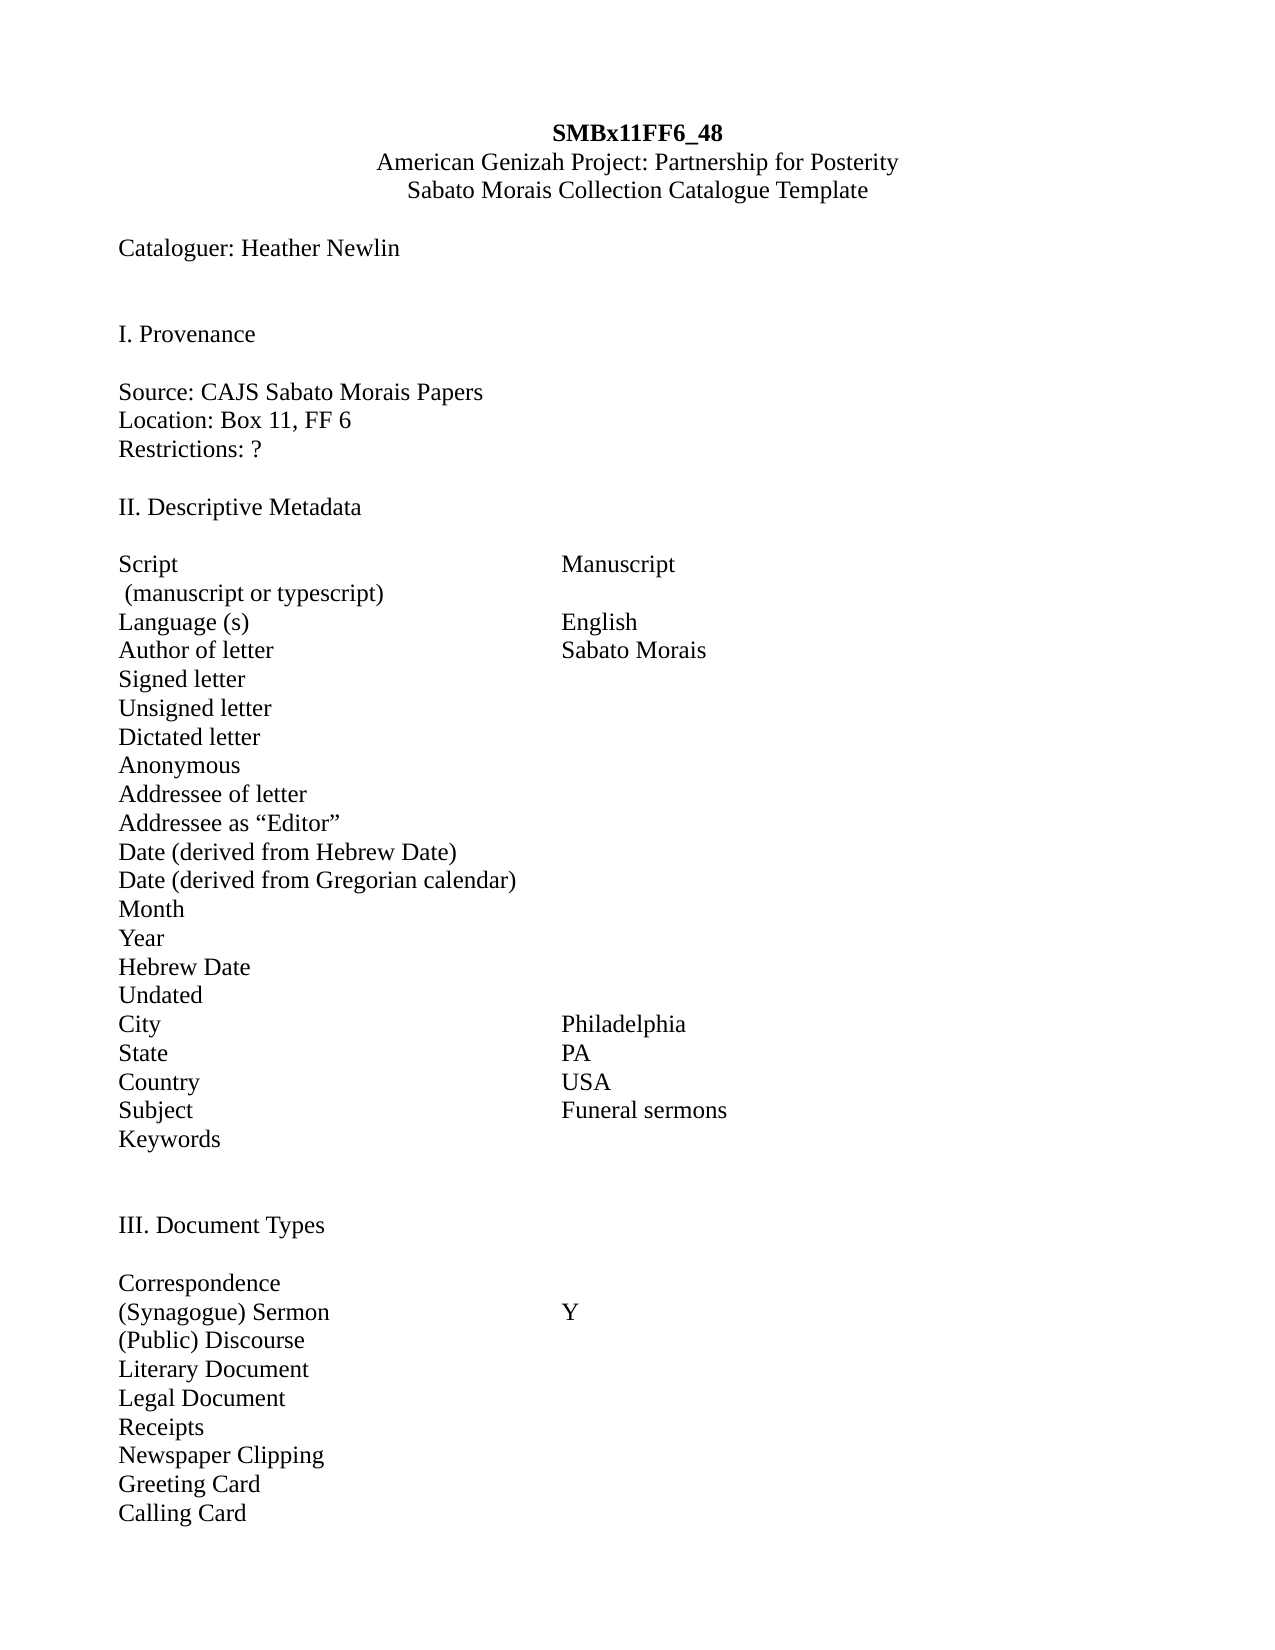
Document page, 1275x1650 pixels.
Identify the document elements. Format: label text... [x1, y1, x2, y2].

text Date (derived from Gregorian calendar) [118, 866, 1157, 894]
text Script Manuscript [118, 549, 1157, 578]
text Dictated letter [118, 722, 1157, 751]
text Location: Box 11, FF 6 [118, 406, 1157, 434]
text (manuscript or typescript) [118, 578, 1157, 607]
text (Public) Discourse [118, 1326, 1157, 1354]
text II. Descriptive Metadata [118, 492, 1157, 521]
text Legal Document [118, 1383, 1157, 1412]
text Calling Card [118, 1498, 1157, 1527]
text Greeting Card [118, 1469, 1157, 1498]
text Literary Document [118, 1354, 1157, 1383]
text Signed letter [118, 664, 1157, 693]
text Sabato Morais Collection Catalogue Template [118, 176, 1157, 204]
text Year [118, 923, 1157, 952]
text American Genizah Project: Partnership for Posterity [118, 147, 1157, 176]
text Date (derived from Hebrew Date) [118, 837, 1157, 866]
text Country USA [118, 1067, 1157, 1096]
text (Synagogue) Sermon Y [118, 1297, 1157, 1326]
text State PA [118, 1038, 1157, 1067]
text Undated [118, 981, 1157, 1009]
text Month [118, 894, 1157, 923]
text I. Provenance [118, 319, 1157, 348]
text Receipts [118, 1412, 1157, 1441]
text Cataloguer: Heather Newlin [118, 233, 1157, 262]
text Addressee as “Editor” [118, 808, 1157, 837]
text Newspaper Clipping [118, 1441, 1157, 1469]
text Author of letter Sabato Morais [118, 636, 1157, 664]
text Anonymous [118, 751, 1157, 779]
text Keywords [118, 1124, 1157, 1153]
text Hebrew Date [118, 952, 1157, 981]
text Restrictions: ? [118, 434, 1157, 463]
text Correspondence [118, 1268, 1157, 1297]
text Addressee of letter [118, 779, 1157, 808]
text Unsigned letter [118, 693, 1157, 722]
text SMBx11FF6_48 [118, 118, 1157, 147]
text III. Document Types [118, 1211, 1157, 1239]
text Subject Funeral sermons [118, 1096, 1157, 1124]
text Language (s) English [118, 607, 1157, 636]
text Source: CAJS Sabato Morais Papers [118, 377, 1157, 406]
text City Philadelphia [118, 1009, 1157, 1038]
